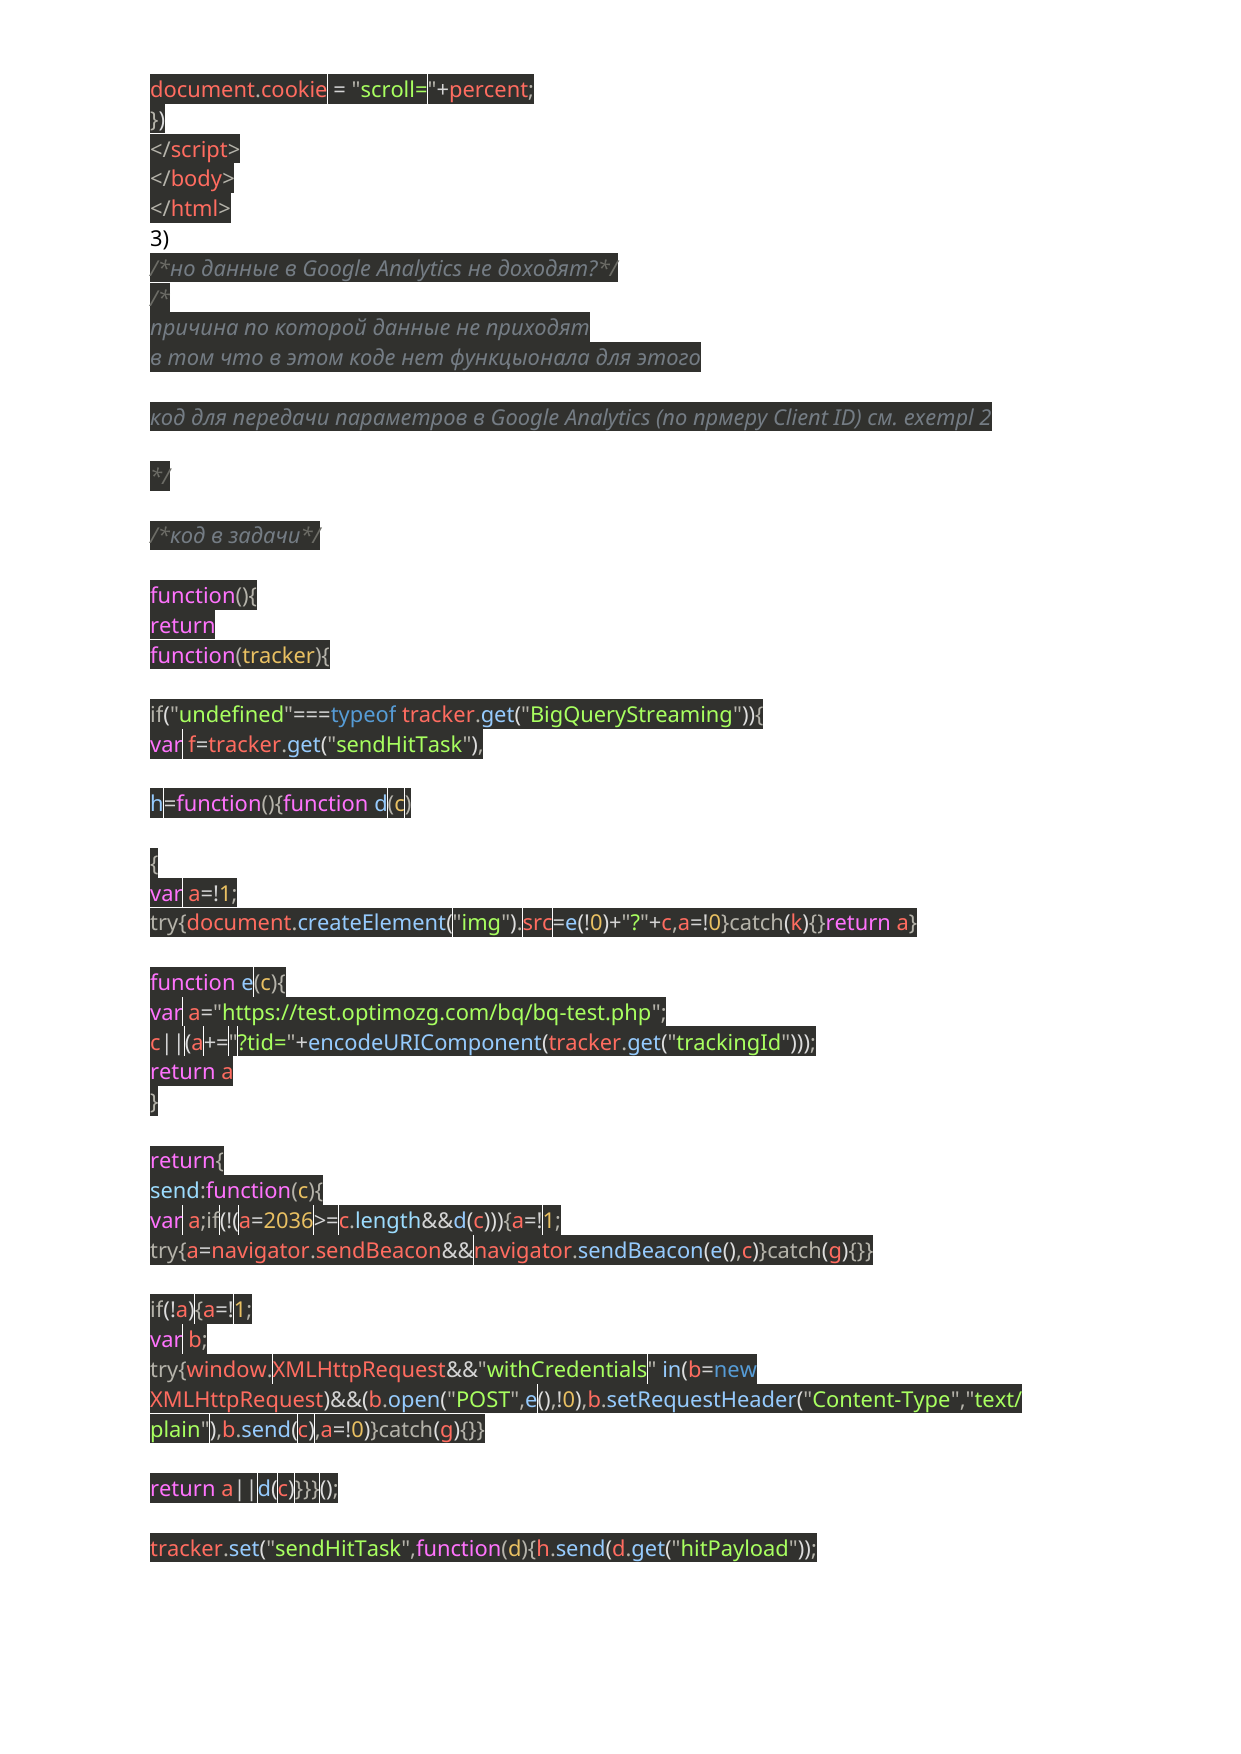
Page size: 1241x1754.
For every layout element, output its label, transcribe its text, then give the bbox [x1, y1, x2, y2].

text /*но данные в Google Analytics не доходят?*/ [150, 253, 1090, 282]
text { [150, 848, 1090, 878]
text if("undefined"===typeof tracker.get("BigQueryStreaming")){ [150, 699, 1090, 729]
text */ [150, 461, 1090, 491]
text </html> [150, 193, 1090, 223]
text var a="https://test.optimozg.com/bq/bq-test.php"; [150, 997, 1090, 1026]
text }) [150, 104, 1090, 133]
text return a||d(c)}}}(); [150, 1473, 1090, 1503]
text tracker.set("sendHitTask",function(d){h.send(d.get("hitPayload")); [150, 1532, 1090, 1562]
text </body> [150, 163, 1090, 193]
text var f=tracker.get("sendHitTask"), [150, 729, 1090, 759]
text 3) [150, 223, 1090, 253]
text } [150, 1086, 1090, 1116]
text function e(c){ [150, 967, 1090, 997]
text </script> [150, 133, 1090, 163]
text return [150, 610, 1090, 639]
text function(){ [150, 580, 1090, 610]
text function(tracker){ [150, 639, 1090, 669]
text var a=!1; [150, 878, 1090, 907]
text return a [150, 1056, 1090, 1086]
text try{document.createElement("img").src=e(!0)+"?"+c,a=!0}catch(k){}return a} [150, 907, 1090, 937]
text send:function(c){ [150, 1175, 1090, 1205]
text document.cookie = "scroll="+percent; [150, 74, 1090, 104]
text if(!a){a=!1; [150, 1294, 1090, 1324]
text /*код в задачи*/ [150, 521, 1090, 550]
text var b; [150, 1324, 1090, 1354]
text в том что в этом коде нет функцыонала для этого [150, 342, 1090, 372]
text var a;if(!(a=2036>=c.length&&d(c))){a=!1; [150, 1205, 1090, 1235]
text try{a=navigator.sendBeacon&&navigator.sendBeacon(e(),c)}catch(g){}} [150, 1235, 1090, 1265]
text /* [150, 282, 1090, 312]
text причина по которой данные не приходят [150, 312, 1090, 342]
text c||(a+="?tid="+encodeURIComponent(tracker.get("trackingId"))); [150, 1026, 1090, 1056]
text try{window.XMLHttpRequest&&"withCredentials" in(b=new XMLHttpRequest)&&(b.open("POST",e(),!0),b.setRequestHeader("Content-Type","text/plain"),b.send(c),a=!0)}catch(g){}} [150, 1354, 1090, 1443]
text return{ [150, 1146, 1090, 1175]
text код для передачи параметров в Google Analytics (по прмеру Client ID) см. exempl 2 [150, 402, 1090, 431]
text h=function(){function d(c) [150, 788, 1090, 818]
